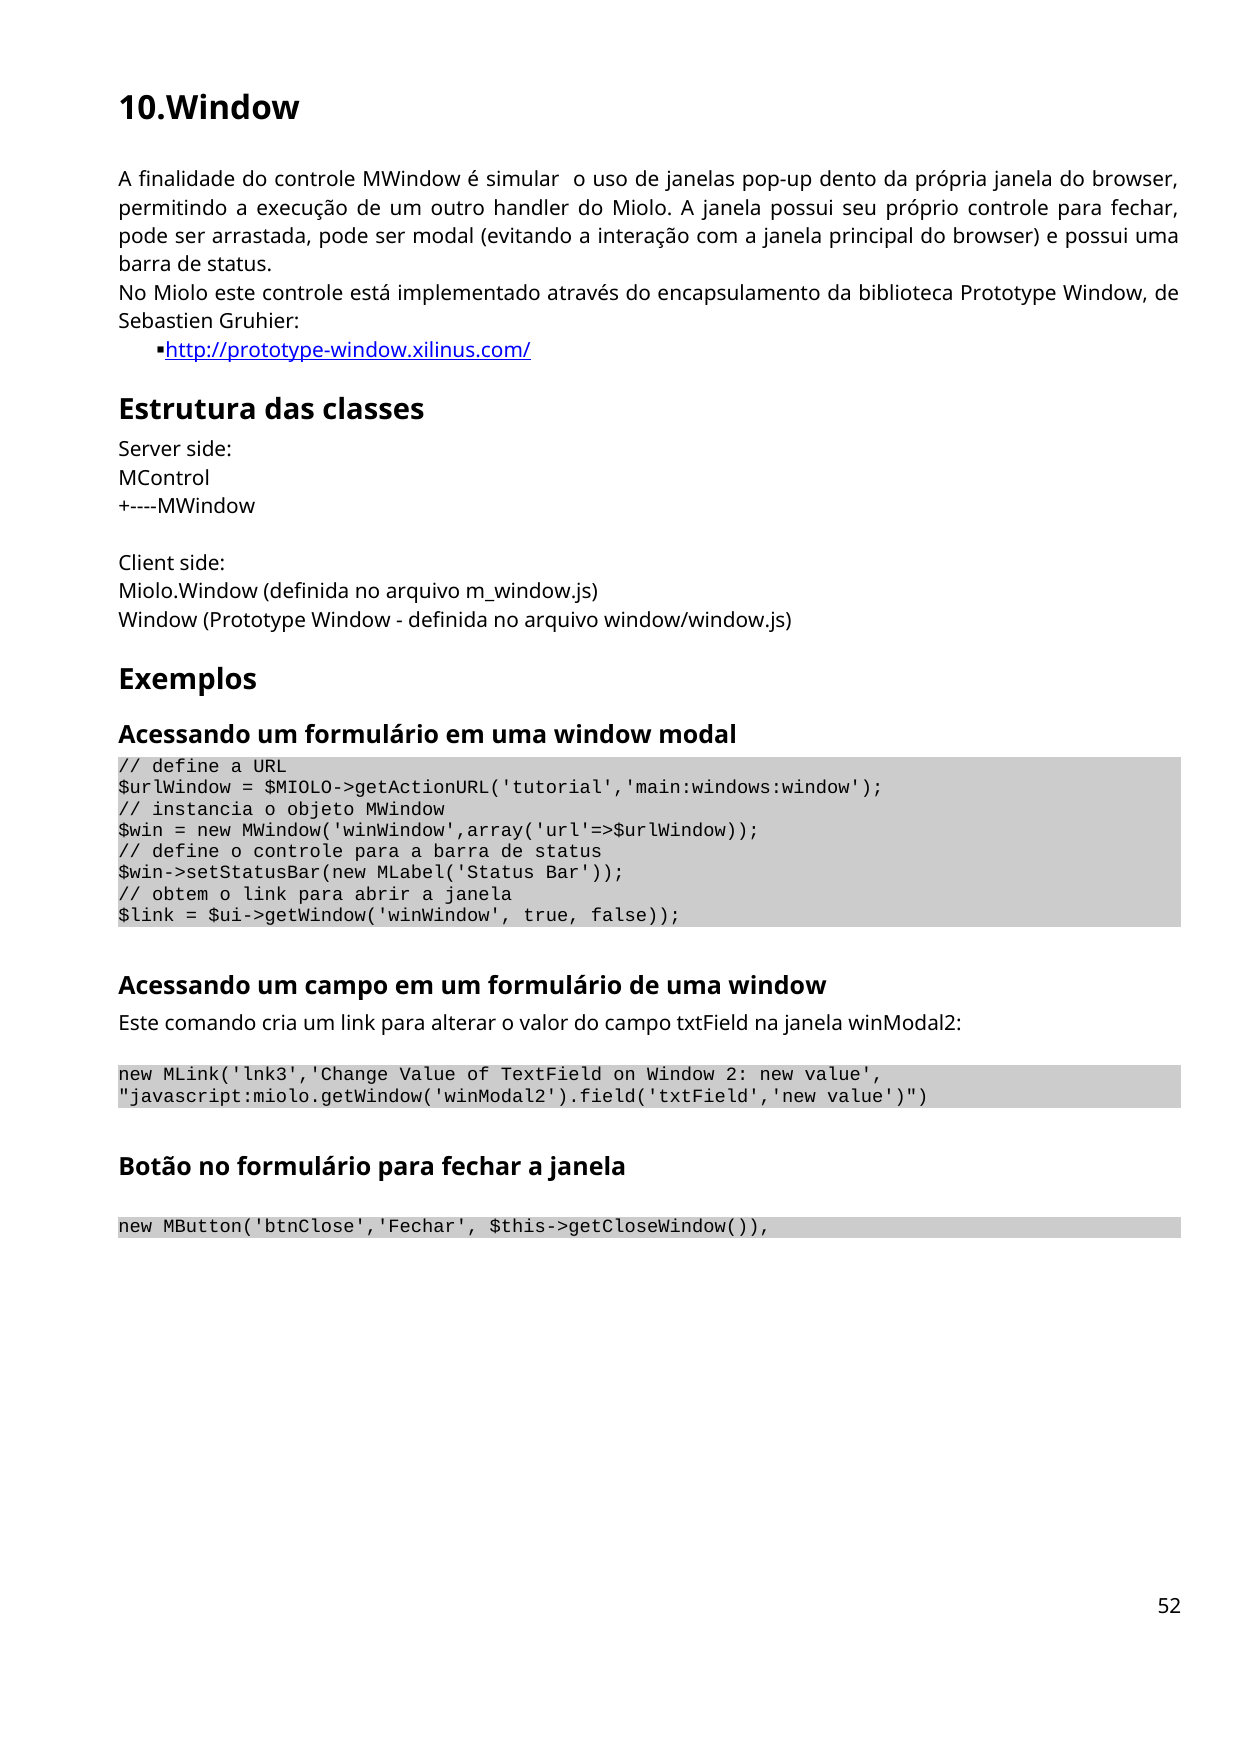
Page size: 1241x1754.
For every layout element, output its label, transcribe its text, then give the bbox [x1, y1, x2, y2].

text Client side: [118, 548, 1181, 576]
list http://prototype-window.xilinus.com/ [156, 335, 1181, 363]
subtitle Window [118, 84, 1181, 129]
subtitle Estrutura das classes [118, 388, 1181, 428]
subtitle Botão no formulário para fechar a janela [118, 1148, 1181, 1183]
text No Miolo este controle está implementado através do encapsulamento da biblioteca Prototype Window, de Sebastien Gruhier: [118, 278, 1181, 335]
text Server side: [118, 434, 1181, 463]
subtitle Acessando um formulário em uma window modal [118, 717, 1181, 751]
text Este comando cria um link para alterar o valor do campo txtField na janela winModal2: [118, 1008, 1181, 1037]
text $win = new MWindow('winWindow',array('url'=>$urlWindow)); [118, 821, 1181, 842]
text A finalidade do controle MWindow é simular o uso de janelas pop-up dento da própria janela do browser, permitindo a execução de um outro handler do Miolo. A janela possui seu próprio controle para fechar, pode ser arrastada, pode ser modal (evitando a interação com a janela principal do browser) e possui uma barra de status. [118, 164, 1181, 278]
subtitle Exemplos [118, 658, 1181, 698]
text MControl [118, 463, 1181, 491]
subtitle Acessando um campo em um formulário de uma window [118, 968, 1181, 1002]
text // define a URL [118, 757, 1181, 778]
text // define o controle para a barra de status [118, 842, 1181, 863]
text $link = $ui->getWindow('winWindow', true, false)); [118, 906, 1181, 927]
text new MButton('btnClose','Fechar', $this->getCloseWindow()), [118, 1217, 1181, 1238]
text Window (Prototype Window - definida no arquivo window/window.js) [118, 605, 1181, 633]
text // obtem o link para abrir a janela [118, 884, 1181, 906]
text $win->setStatusBar(new MLabel('Status Bar')); [118, 863, 1181, 884]
text Miolo.Window (definida no arquivo m_window.js) [118, 576, 1181, 605]
text // instancia o objeto MWindow [118, 799, 1181, 821]
text new MLink('lnk3','Change Value of TextField on Window 2: new value', "javascript:miolo.getWindow('winModal2').field('txtField','new value')") [118, 1065, 1181, 1108]
text +----MWindow [118, 491, 1181, 519]
text $urlWindow = $MIOLO->getActionURL('tutorial','main:windows:window'); [118, 778, 1181, 799]
